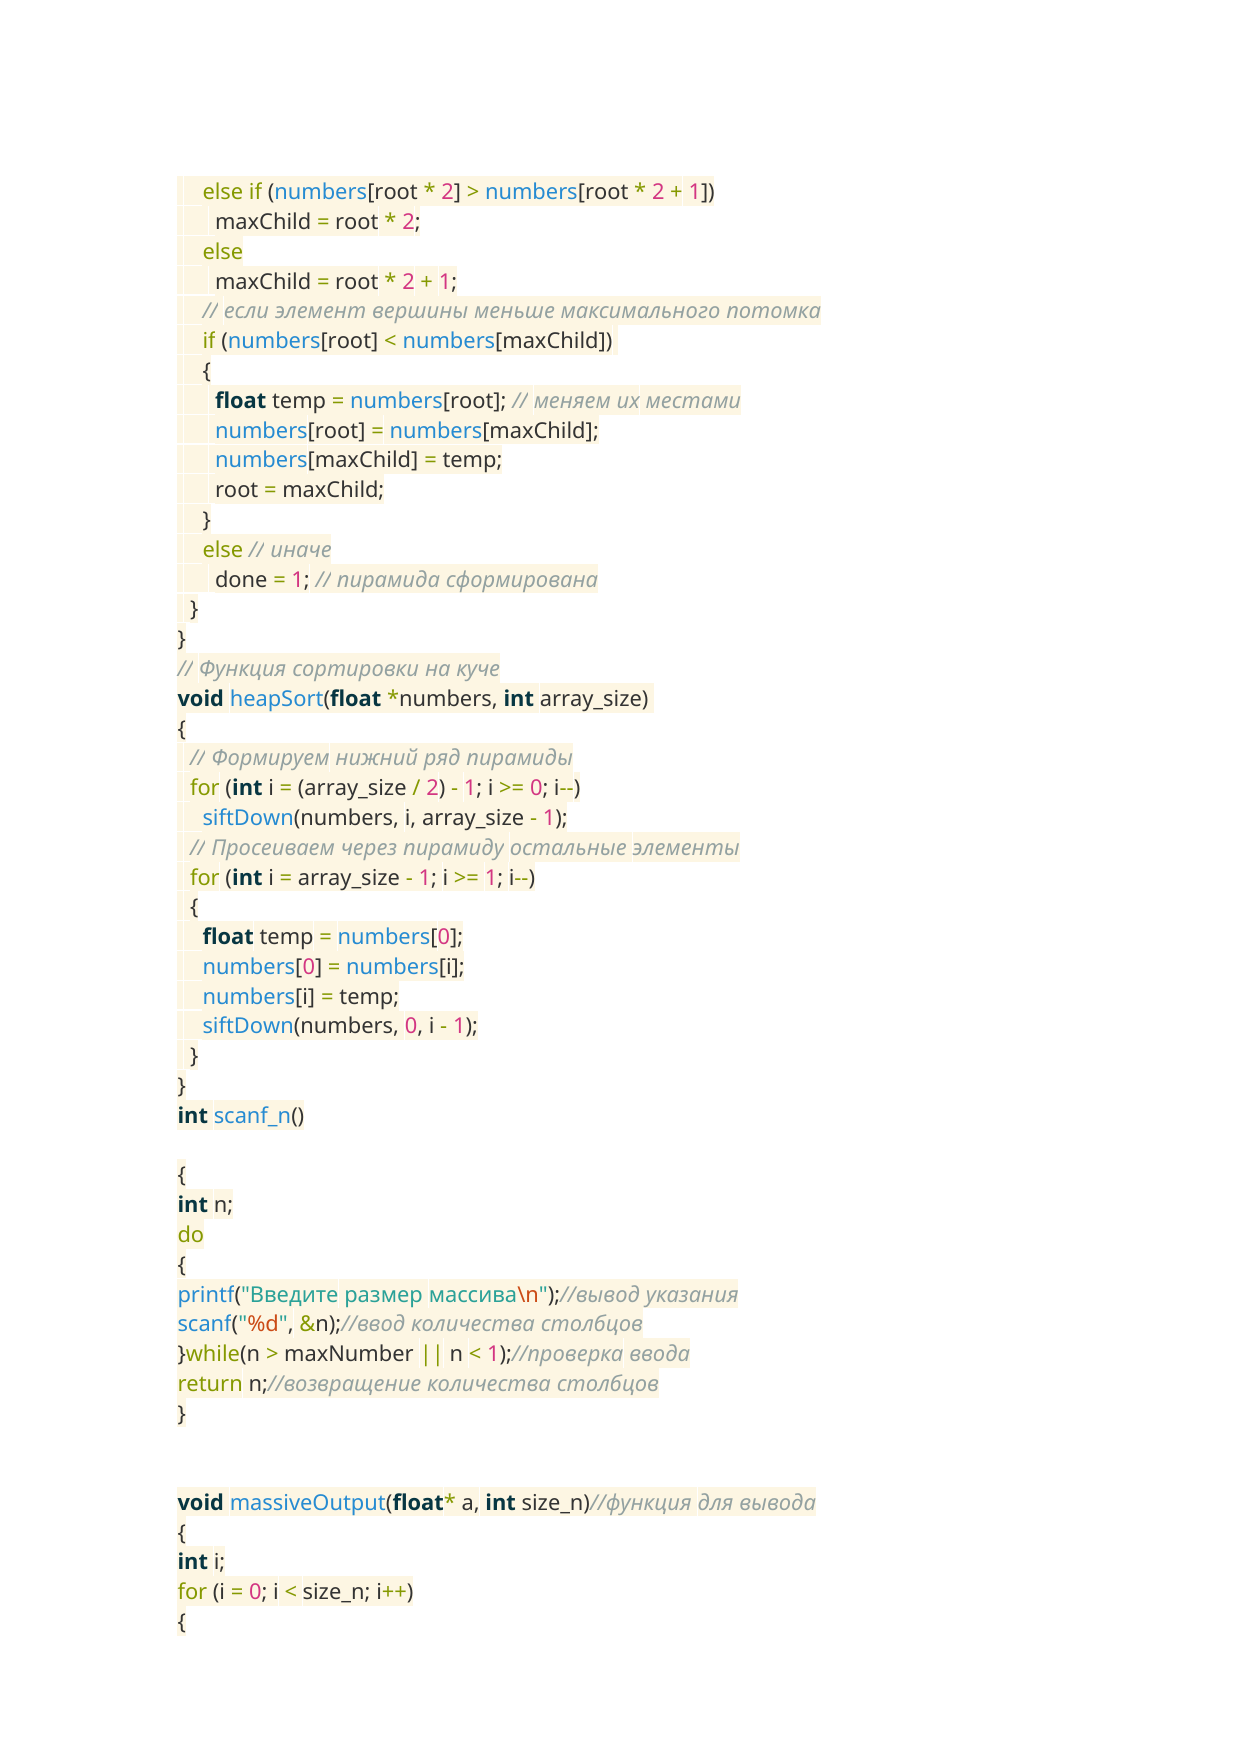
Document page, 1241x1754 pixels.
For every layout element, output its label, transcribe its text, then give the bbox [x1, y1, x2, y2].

text float temp = numbers[root]; // меняем их местами [177, 385, 1152, 415]
text scanf("%d", &n);//ввод количества столбцов [177, 1308, 1152, 1338]
text int scanf_n() [177, 1100, 1152, 1130]
text root = maxChild; [177, 474, 1152, 504]
text } [177, 593, 1152, 623]
text numbers[0] = numbers[i]; [177, 951, 1152, 981]
text { [177, 1249, 1152, 1278]
text numbers[maxChild] = temp; [177, 444, 1152, 474]
text numbers[i] = temp; [177, 981, 1152, 1011]
text else if (numbers[root * 2] > numbers[root * 2 + 1]) [177, 176, 1152, 206]
text printf("Введите размер массива\n");//вывод указания [177, 1278, 1152, 1308]
text } [177, 1040, 1152, 1070]
text for (i = 0; i < size_n; i++) [177, 1576, 1152, 1606]
text // если элемент вершины меньше максимального потомка [177, 296, 1152, 325]
text else // иначе [177, 534, 1152, 564]
text } [177, 1398, 1152, 1427]
text { [177, 1516, 1152, 1546]
text done = 1; // пирамида сформирована [177, 564, 1152, 593]
text maxChild = root * 2; [177, 206, 1152, 236]
text maxChild = root * 2 + 1; [177, 266, 1152, 296]
text do [177, 1219, 1152, 1249]
text else [177, 236, 1152, 266]
text void heapSort(float *numbers, int array_size) [177, 683, 1152, 713]
text { [177, 355, 1152, 385]
text siftDown(numbers, i, array_size - 1); [177, 802, 1152, 832]
text } [177, 504, 1152, 534]
text float temp = numbers[0]; [177, 921, 1152, 951]
text siftDown(numbers, 0, i - 1); [177, 1011, 1152, 1040]
text } [177, 1070, 1152, 1100]
text // Просеиваем через пирамиду остальные элементы [177, 832, 1152, 862]
text int i; [177, 1546, 1152, 1576]
text { [177, 1606, 1152, 1636]
text numbers[root] = numbers[maxChild]; [177, 415, 1152, 444]
text if (numbers[root] < numbers[maxChild]) [177, 325, 1152, 355]
text { [177, 1159, 1152, 1189]
text return n;//возвращение количества столбцов [177, 1368, 1152, 1398]
text // Функция сортировки на куче [177, 653, 1152, 683]
text } [177, 623, 1152, 653]
text int n; [177, 1189, 1152, 1219]
text for (int i = (array_size / 2) - 1; i >= 0; i--) [177, 772, 1152, 802]
text { [177, 713, 1152, 742]
text }while(n > maxNumber || n < 1);//проверка ввода [177, 1338, 1152, 1368]
text for (int i = array_size - 1; i >= 1; i--) [177, 862, 1152, 891]
text { [177, 891, 1152, 921]
text void massiveOutput(float* a, int size_n)//функция для вывода [177, 1487, 1152, 1516]
text // Формируем нижний ряд пирамиды [177, 742, 1152, 772]
